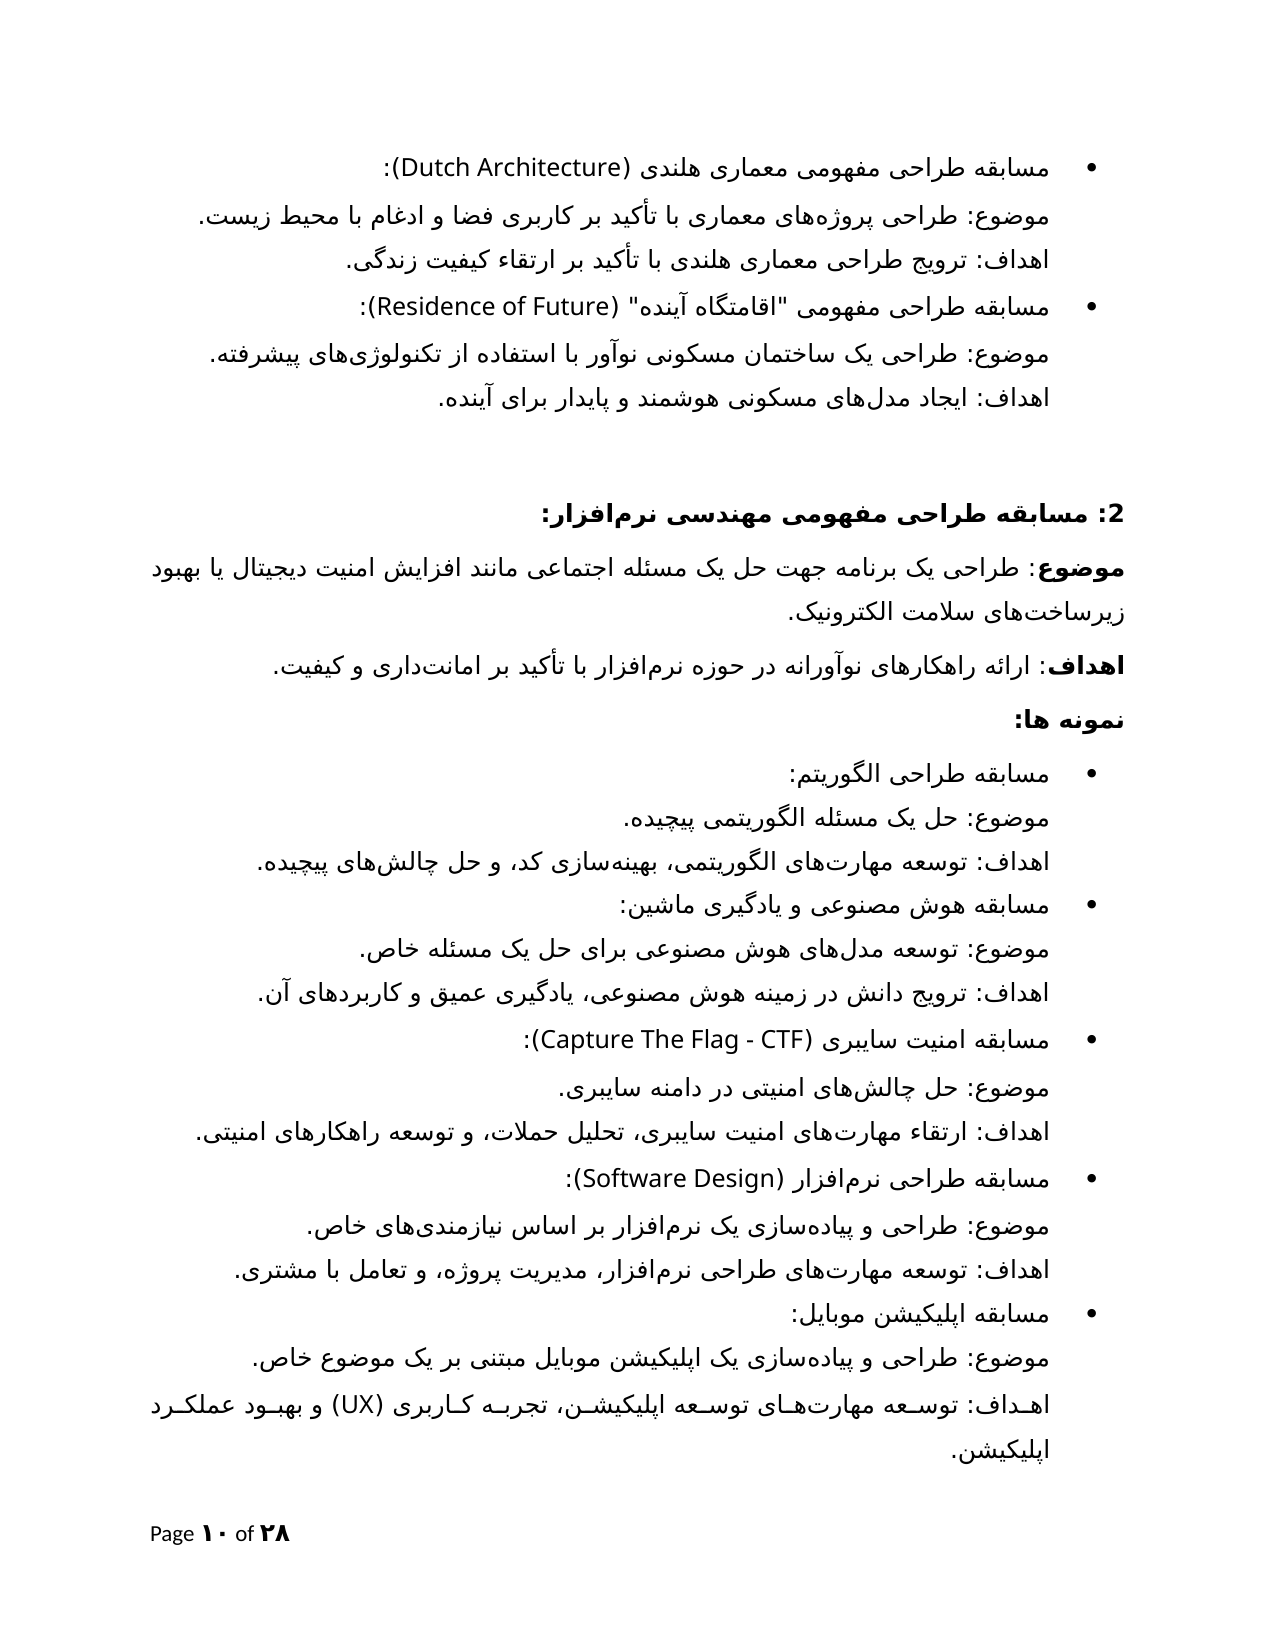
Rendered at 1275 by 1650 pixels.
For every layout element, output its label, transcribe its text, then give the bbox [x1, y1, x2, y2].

list اهداف: توسعه مهارت‌های طراحی نرم‌افزار، مدیریت پروژه، و تعامل با مشتری. [150, 1255, 1050, 1284]
list مسابقه امنیت سایبری (Capture The Flag - CTF): [150, 1022, 1087, 1056]
list اهداف: ایجاد مدل‌های مسکونی هوشمند و پایدار برای آینده. [150, 383, 1050, 412]
list اهداف: ارتقاء مهارت‌های امنیت سایبری، تحلیل حملات، و توسعه راهکارهای امنیتی. [150, 1117, 1050, 1146]
list مسابقه هوش مصنوعی و یادگیری ماشین: [150, 891, 1087, 920]
text نمونه ها: [150, 705, 1125, 734]
list موضوع: حل چالش‌های امنیتی در دامنه سایبری. [150, 1073, 1050, 1102]
list اهداف: توسعه مهارت‌های توسعه اپلیکیشن، تجربه کاربری (UX) و بهبود عملکرد اپلیکیشن. [150, 1386, 1050, 1464]
list موضوع: طراحی پروژه‌های معماری با تأکید بر کاربری فضا و ادغام با محیط زیست. [150, 201, 1050, 230]
list موضوع: طراحی و پیاده‌سازی یک اپلیکیشن موبایل مبتنی بر یک موضوع خاص. [150, 1343, 1050, 1372]
list مسابقه طراحی الگوریتم: [150, 759, 1087, 788]
text 2: مسابقه طراحی مفهومی مهندسی نرم‌افزار: [150, 499, 1125, 528]
list مسابقه طراحی مفهومی معماری هلندی (Dutch Architecture): [150, 150, 1087, 184]
list موضوع: طراحی و پیاده‌سازی یک نرم‌افزار بر اساس نیازمندی‌های خاص. [150, 1211, 1050, 1241]
list مسابقه اپلیکیشن موبایل: [150, 1299, 1087, 1328]
list موضوع: توسعه مدل‌های هوش مصنوعی برای حل یک مسئله خاص. [150, 934, 1050, 963]
list اهداف: ترویج طراحی معماری هلندی با تأکید بر ارتقاء کیفیت زندگی. [150, 245, 1050, 274]
list اهداف: ترویج دانش در زمینه هوش مصنوعی، یادگیری عمیق و کاربردهای آن. [150, 978, 1050, 1007]
text موضوع: طراحی یک برنامه جهت حل یک مسئله اجتماعی مانند افزایش امنیت دیجیتال یا بهبود زیرساخت‌های سلامت الکترونیک. [150, 553, 1125, 626]
list موضوع: طراحی یک ساختمان مسکونی نوآور با استفاده از تکنولوژی‌های پیشرفته. [150, 339, 1050, 369]
list مسابقه طراحی مفهومی "اقامتگاه آینده" (Residence of Future): [150, 288, 1087, 323]
text اهداف: ارائه راهکارهای نوآورانه در حوزه نرم‌افزار با تأکید بر امانت‌داری و کیفیت. [150, 651, 1125, 680]
list موضوع: حل یک مسئله الگوریتمی پیچیده. [150, 803, 1050, 832]
list مسابقه طراحی نرم‌افزار (Software Design): [150, 1160, 1087, 1194]
list اهداف: توسعه مهارت‌های الگوریتمی، بهینه‌سازی کد، و حل چالش‌های پیچیده. [150, 847, 1050, 876]
